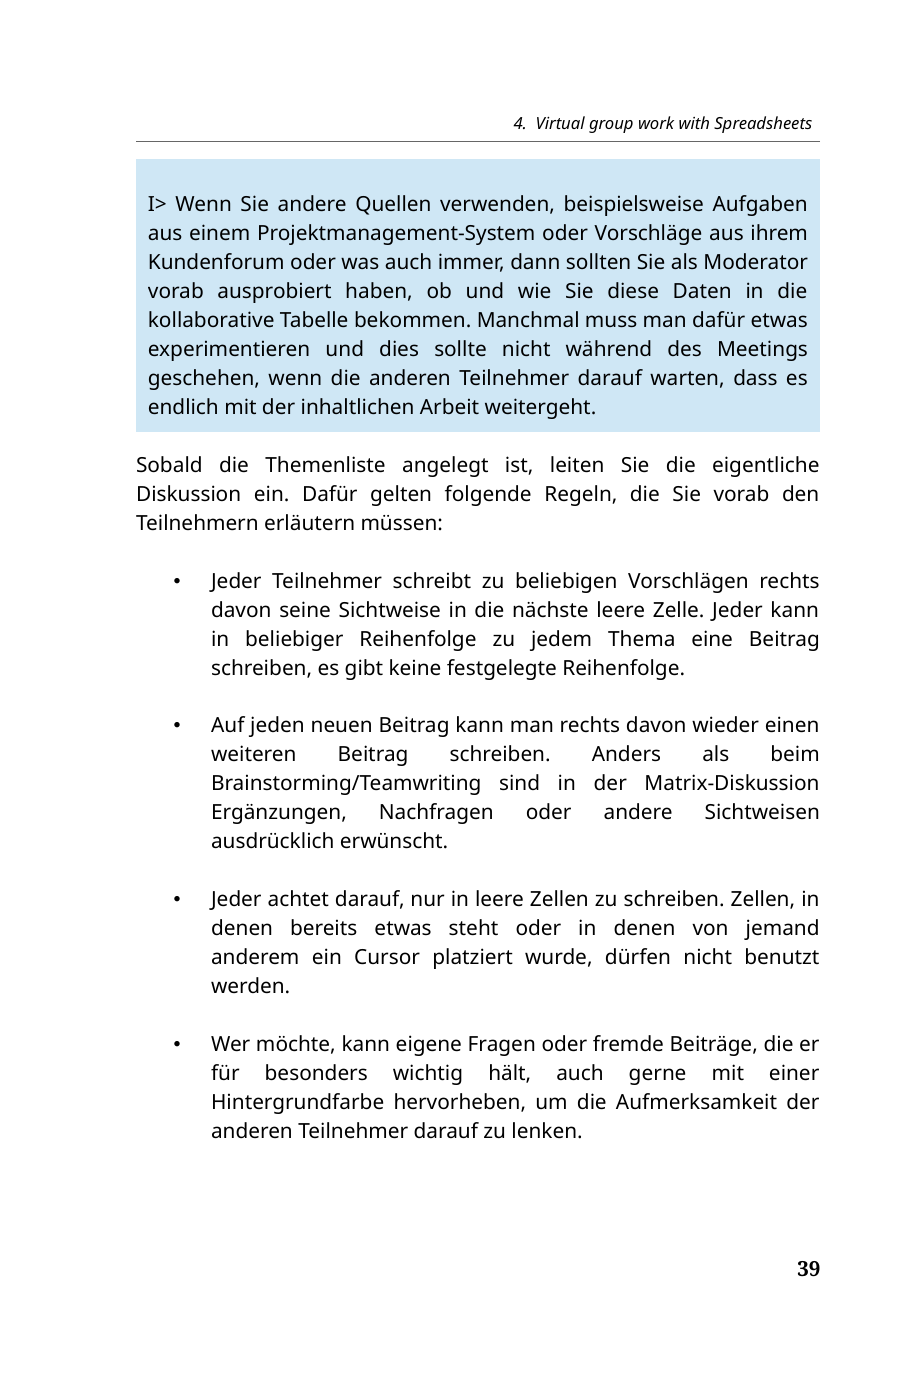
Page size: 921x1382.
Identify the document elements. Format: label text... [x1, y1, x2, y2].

list Jeder Teilnehmer schreibt zu beliebigen Vorschlägen rechts davon seine Sichtweise in die nächste leere Zelle. Jeder kann in beliebiger Reihenfolge zu jedem Thema eine Beitrag schreiben, es gibt keine festgelegte Reihenfolge. [173, 544, 820, 681]
text Sobald die Themenliste angelegt ist, leiten Sie die eigentliche Diskussion ein. Dafür gelten folgende Regeln, die Sie vorab den Teilnehmern erläutern müssen: [136, 432, 820, 536]
text I> Wenn Sie andere Quellen verwenden, beispielsweise Aufgaben aus einem Projektmanagement-System oder Vorschläge aus ihrem Kundenforum oder was auch immer, dann sollten Sie als Moderator vorab ausprobiert haben, ob und wie Sie diese Daten in die kollaborative Tabelle bekommen. Manchmal muss man dafür etwas experimentieren und dies sollte nicht während des Meetings geschehen, wenn die anderen Teilnehmer darauf warten, dass es endlich mit der inhaltlichen Arbeit weitergeht. [148, 171, 808, 420]
list Auf jeden neuen Beitrag kann man rechts davon wieder einen weiteren Beitrag schreiben. Anders als beim Brainstorming/Teamwriting sind in der Matrix-Diskussion Ergänzungen, Nachfragen oder andere Sichtweisen ausdrücklich erwünscht. [173, 689, 820, 854]
list Jeder achtet darauf, nur in leere Zellen zu schreiben. Zellen, in denen bereits etwas steht oder in denen von jemand anderem ein Cursor platziert wurde, dürfen nicht benutzt werden. [173, 863, 820, 999]
list Wer möchte, kann eigene Fragen oder fremde Beiträge, die er für besonders wichtig hält, auch gerne mit einer Hintergrundfarbe hervorheben, um die Aufmerksamkeit der anderen Teilnehmer darauf zu lenken. [173, 1007, 820, 1144]
